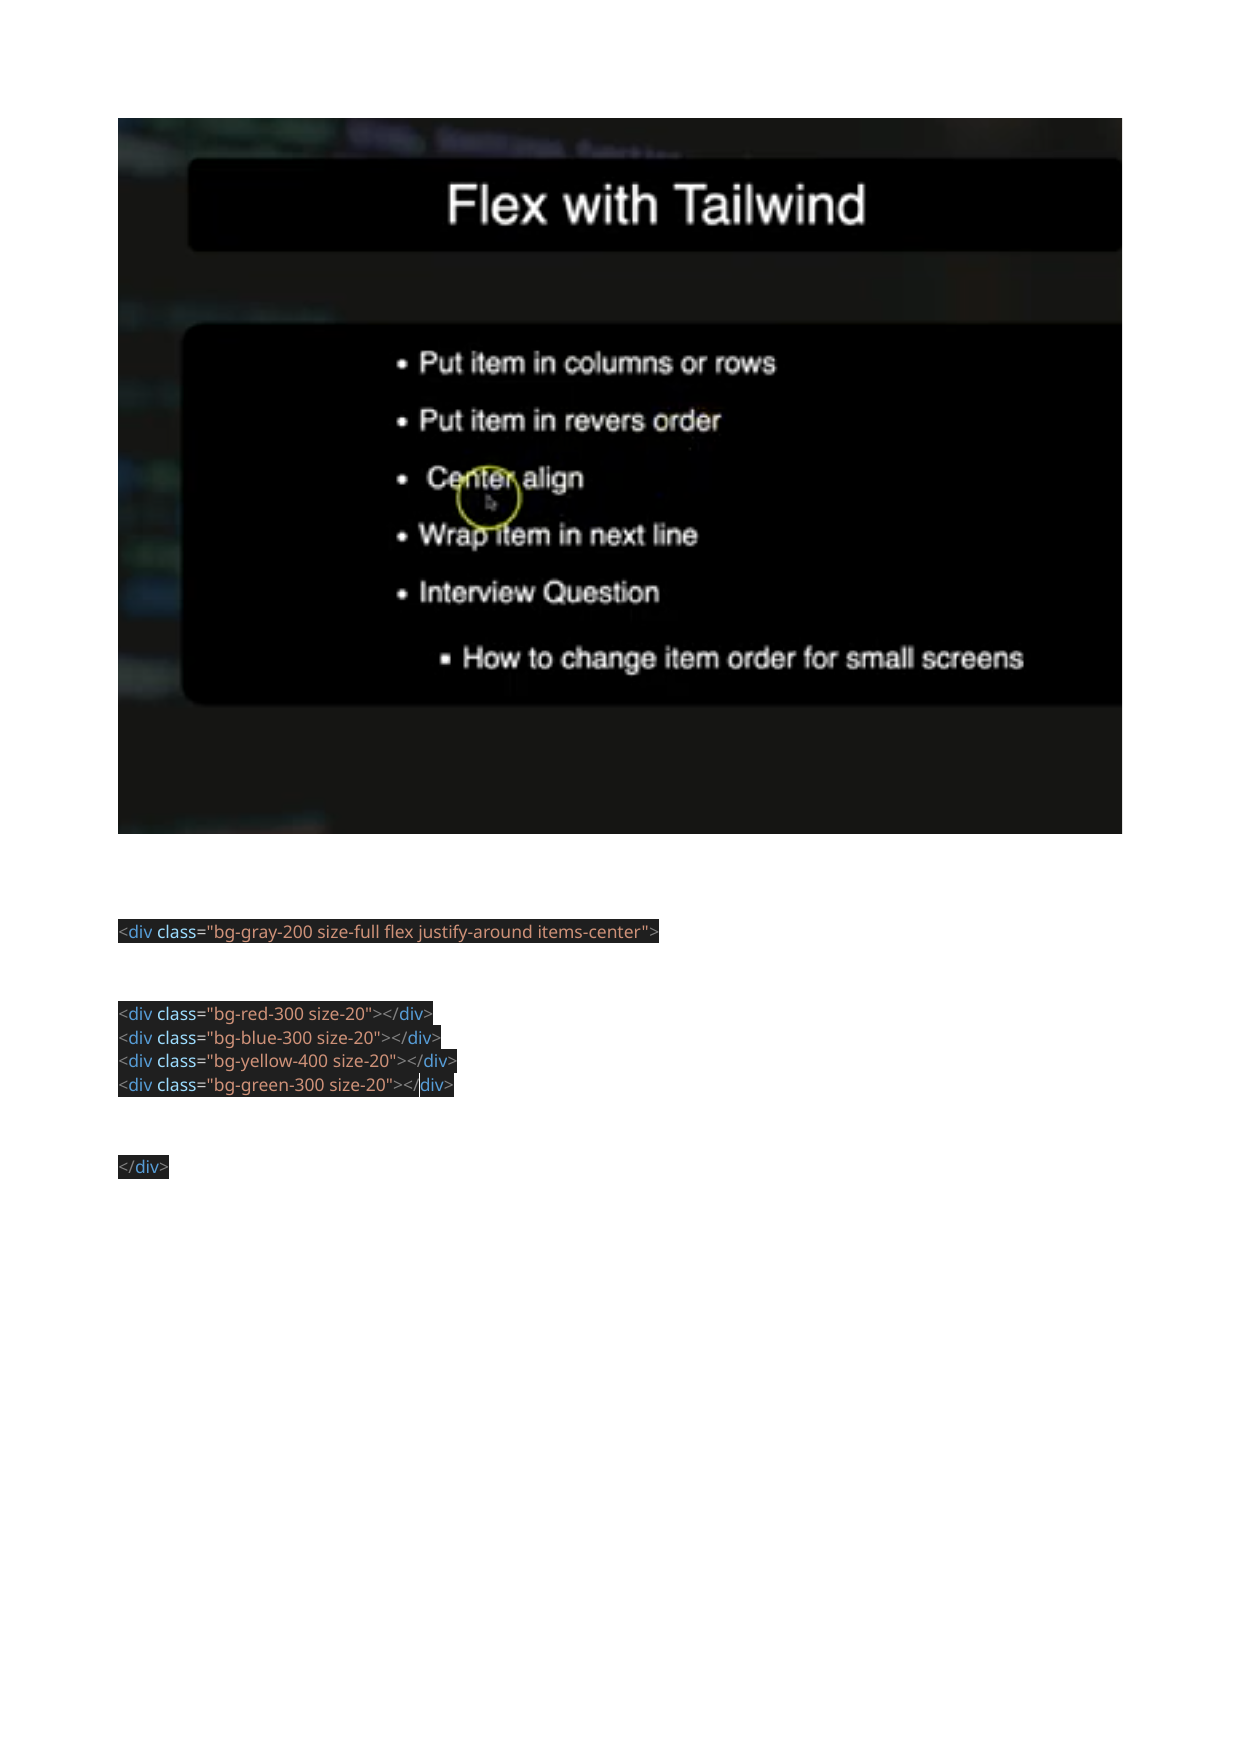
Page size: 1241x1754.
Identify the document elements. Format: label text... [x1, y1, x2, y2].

picture [118, 118, 1123, 834]
text <div class="bg-yellow-400 size-20"></div> [118, 1049, 1122, 1073]
text <div class="bg-blue-300 size-20"></div> [118, 1025, 1122, 1049]
text <div class="bg-red-300 size-20"></div> [118, 1001, 1122, 1025]
text <div class="bg-green-300 size-20"></div> [118, 1073, 1122, 1097]
text <div class="bg-gray-200 size-full flex justify-around items-center"> [118, 919, 1122, 943]
text </div> [118, 1155, 1122, 1179]
